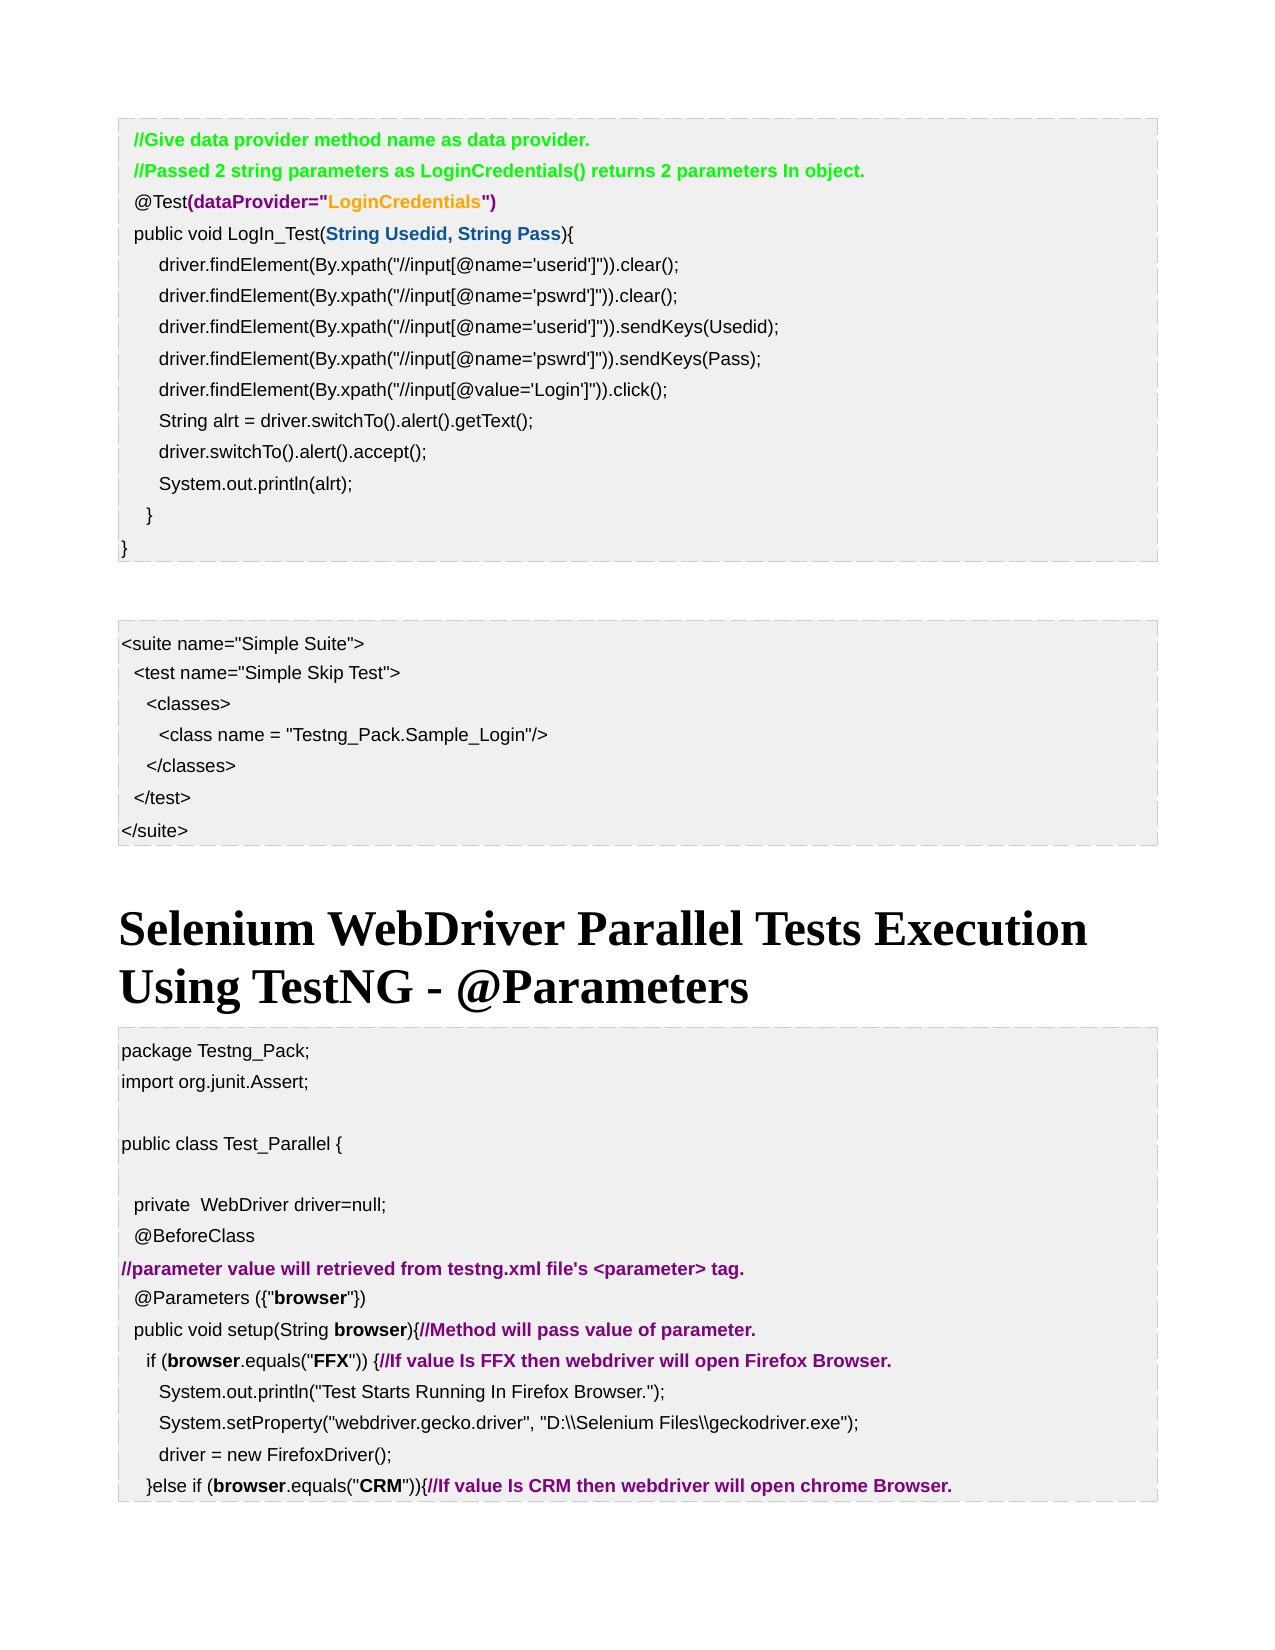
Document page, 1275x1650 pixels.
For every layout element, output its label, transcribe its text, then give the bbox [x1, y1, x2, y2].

text //Passed 2 string parameters as LoginCredentials() returns 2 parameters In object. [118, 149, 1157, 181]
text import org.junit.Assert; [118, 1058, 1157, 1089]
text driver.switchTo().alert().accept(); [118, 431, 1157, 462]
text <test name="Simple Skip Test"> [118, 651, 1157, 682]
text driver.findElement(By.xpath("//input[@name='pswrd']")).clear(); [118, 274, 1157, 306]
text System.setProperty("webdriver.gecko.driver", "D:\\Selenium Files\\geckodriver.exe"); [118, 1402, 1157, 1433]
text </test> [118, 776, 1157, 807]
text @Parameters ({"browser"}) [118, 1277, 1157, 1308]
text driver.findElement(By.xpath("//input[@value='Login']")).click(); [118, 368, 1157, 399]
text @Test(dataProvider="LoginCredentials") [118, 181, 1157, 212]
text public void setup(String browser){//Method will pass value of parameter. [118, 1308, 1157, 1339]
text System.out.println(alrt); [118, 462, 1157, 493]
text public class Test_Parallel { [118, 1120, 1157, 1152]
text driver.findElement(By.xpath("//input[@name='userid']")).clear(); [118, 243, 1157, 274]
text } [118, 493, 1157, 524]
text private WebDriver driver=null; [118, 1183, 1157, 1214]
text </suite> [118, 807, 1157, 845]
text } [118, 524, 1157, 562]
text driver = new FirefoxDriver(); [118, 1433, 1157, 1464]
text if (browser.equals("FFX")) {//If value Is FFX then webdriver will open Firefox Browser. [118, 1339, 1157, 1370]
text <suite name="Simple Suite"> [118, 620, 1157, 651]
text }else if (browser.equals("CRM")){//If value Is CRM then webdriver will open chrome Browser. [118, 1464, 1157, 1501]
text System.out.println("Test Starts Running In Firefox Browser."); [118, 1370, 1157, 1402]
text driver.findElement(By.xpath("//input[@name='userid']")).sendKeys(Usedid); [118, 306, 1157, 337]
text <class name = "Testng_Pack.Sample_Login"/> [118, 714, 1157, 745]
text //parameter value will retrieved from testng.xml file's <parameter> tag. [118, 1245, 1157, 1277]
text public void LogIn_Test(String Usedid, String Pass){ [118, 212, 1157, 243]
text @BeforeClass [118, 1214, 1157, 1245]
text String alrt = driver.switchTo().alert().getText(); [118, 399, 1157, 431]
text package Testng_Pack; [118, 1027, 1157, 1058]
text driver.findElement(By.xpath("//input[@name='pswrd']")).sendKeys(Pass); [118, 337, 1157, 368]
subtitle Selenium WebDriver Parallel Tests Execution Using TestNG - @Parameters [118, 899, 1157, 1014]
text //Give data provider method name as data provider. [118, 118, 1157, 149]
text </classes> [118, 745, 1157, 776]
text <classes> [118, 682, 1157, 714]
